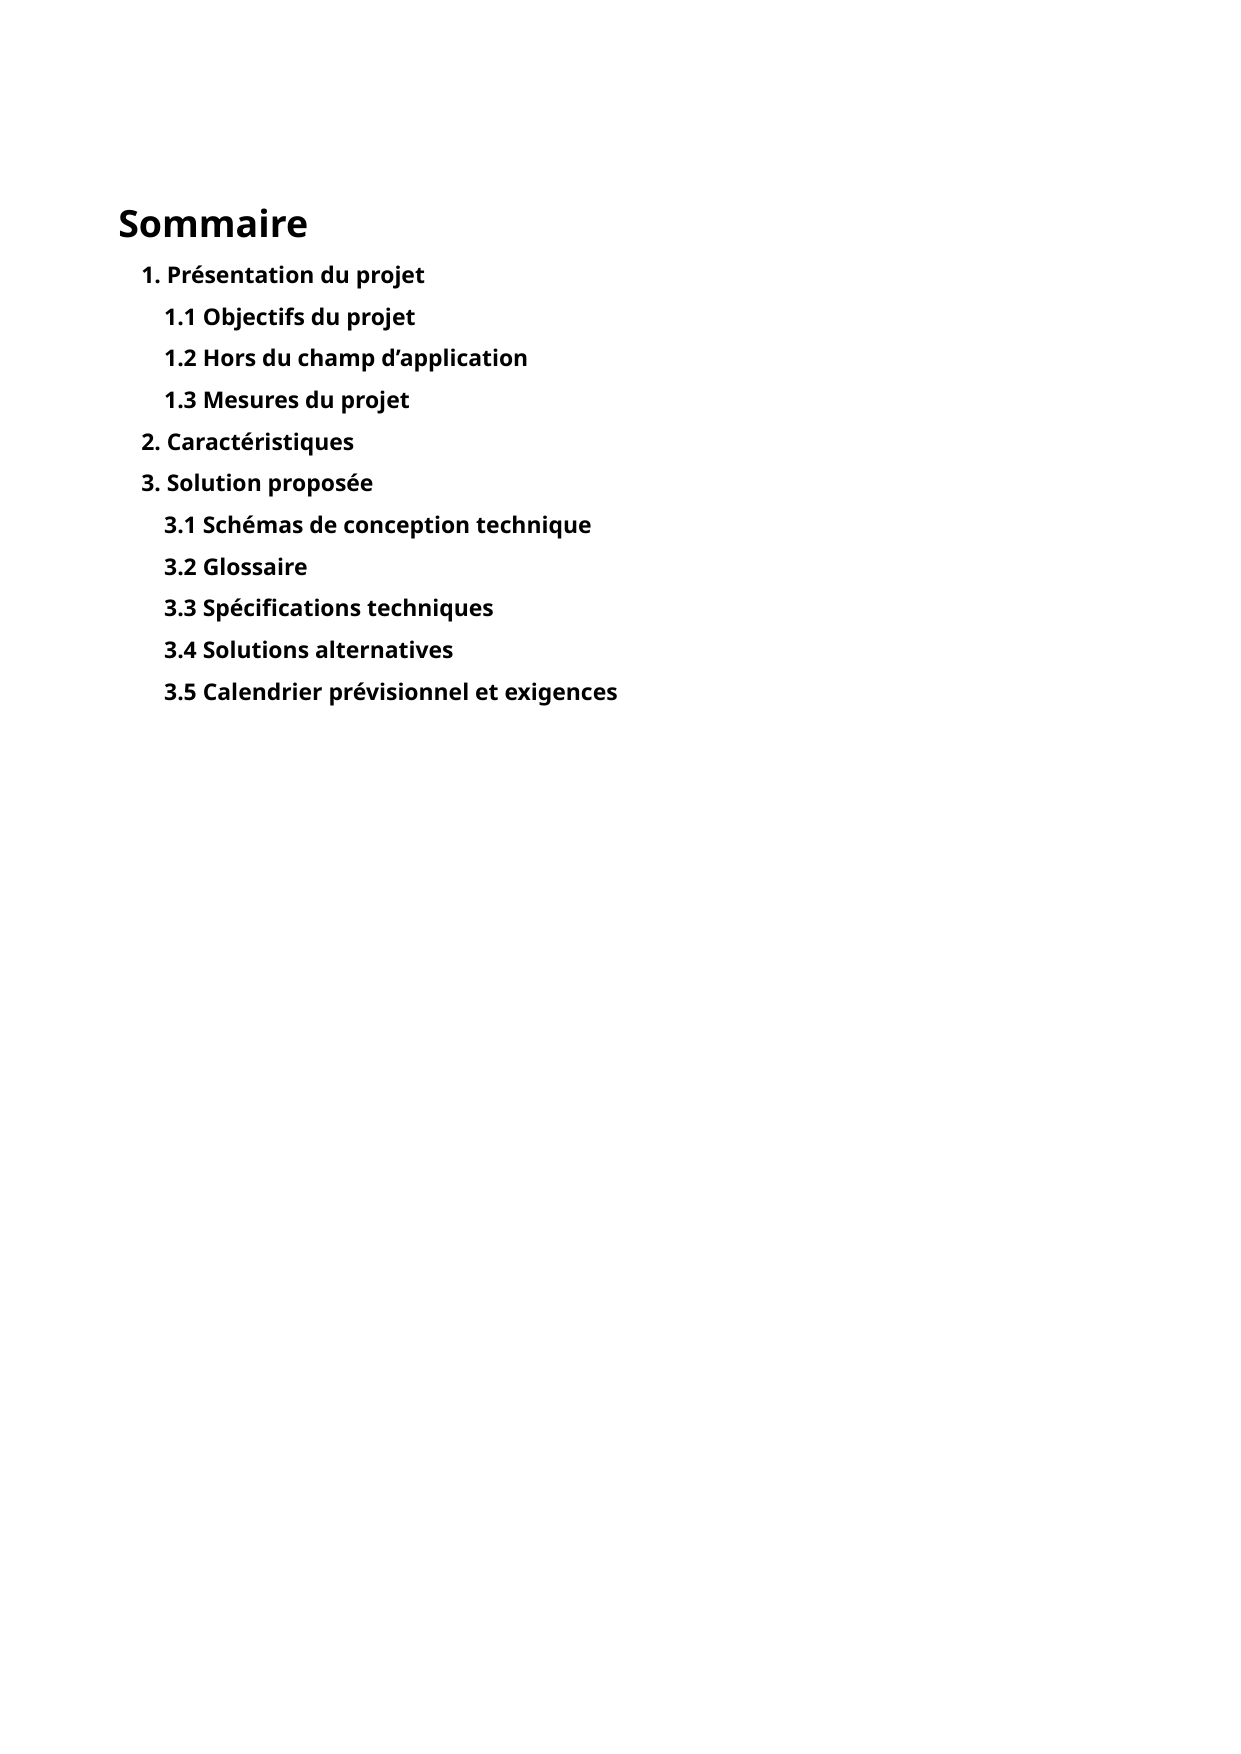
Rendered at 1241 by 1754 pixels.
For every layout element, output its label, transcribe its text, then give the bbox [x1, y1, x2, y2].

text 3.3 Spécifications techniques [164, 592, 1122, 623]
text 3.4 Solutions alternatives [164, 634, 1122, 665]
text 3.2 Glossaire [164, 550, 1122, 582]
text 2. Caractéristiques [141, 425, 1122, 457]
text 1. Présentation du projet [141, 259, 1122, 290]
text 1.1 Objectifs du projet [164, 300, 1122, 332]
text 3.1 Schémas de conception technique [164, 509, 1122, 540]
text 3. Solution proposée [141, 467, 1122, 498]
text Sommaire [118, 197, 1122, 248]
text 1.3 Mesures du projet [164, 384, 1122, 415]
text 1.2 Hors du champ d’application [164, 342, 1122, 373]
text 3.5 Calendrier prévisionnel et exigences [164, 675, 1122, 707]
